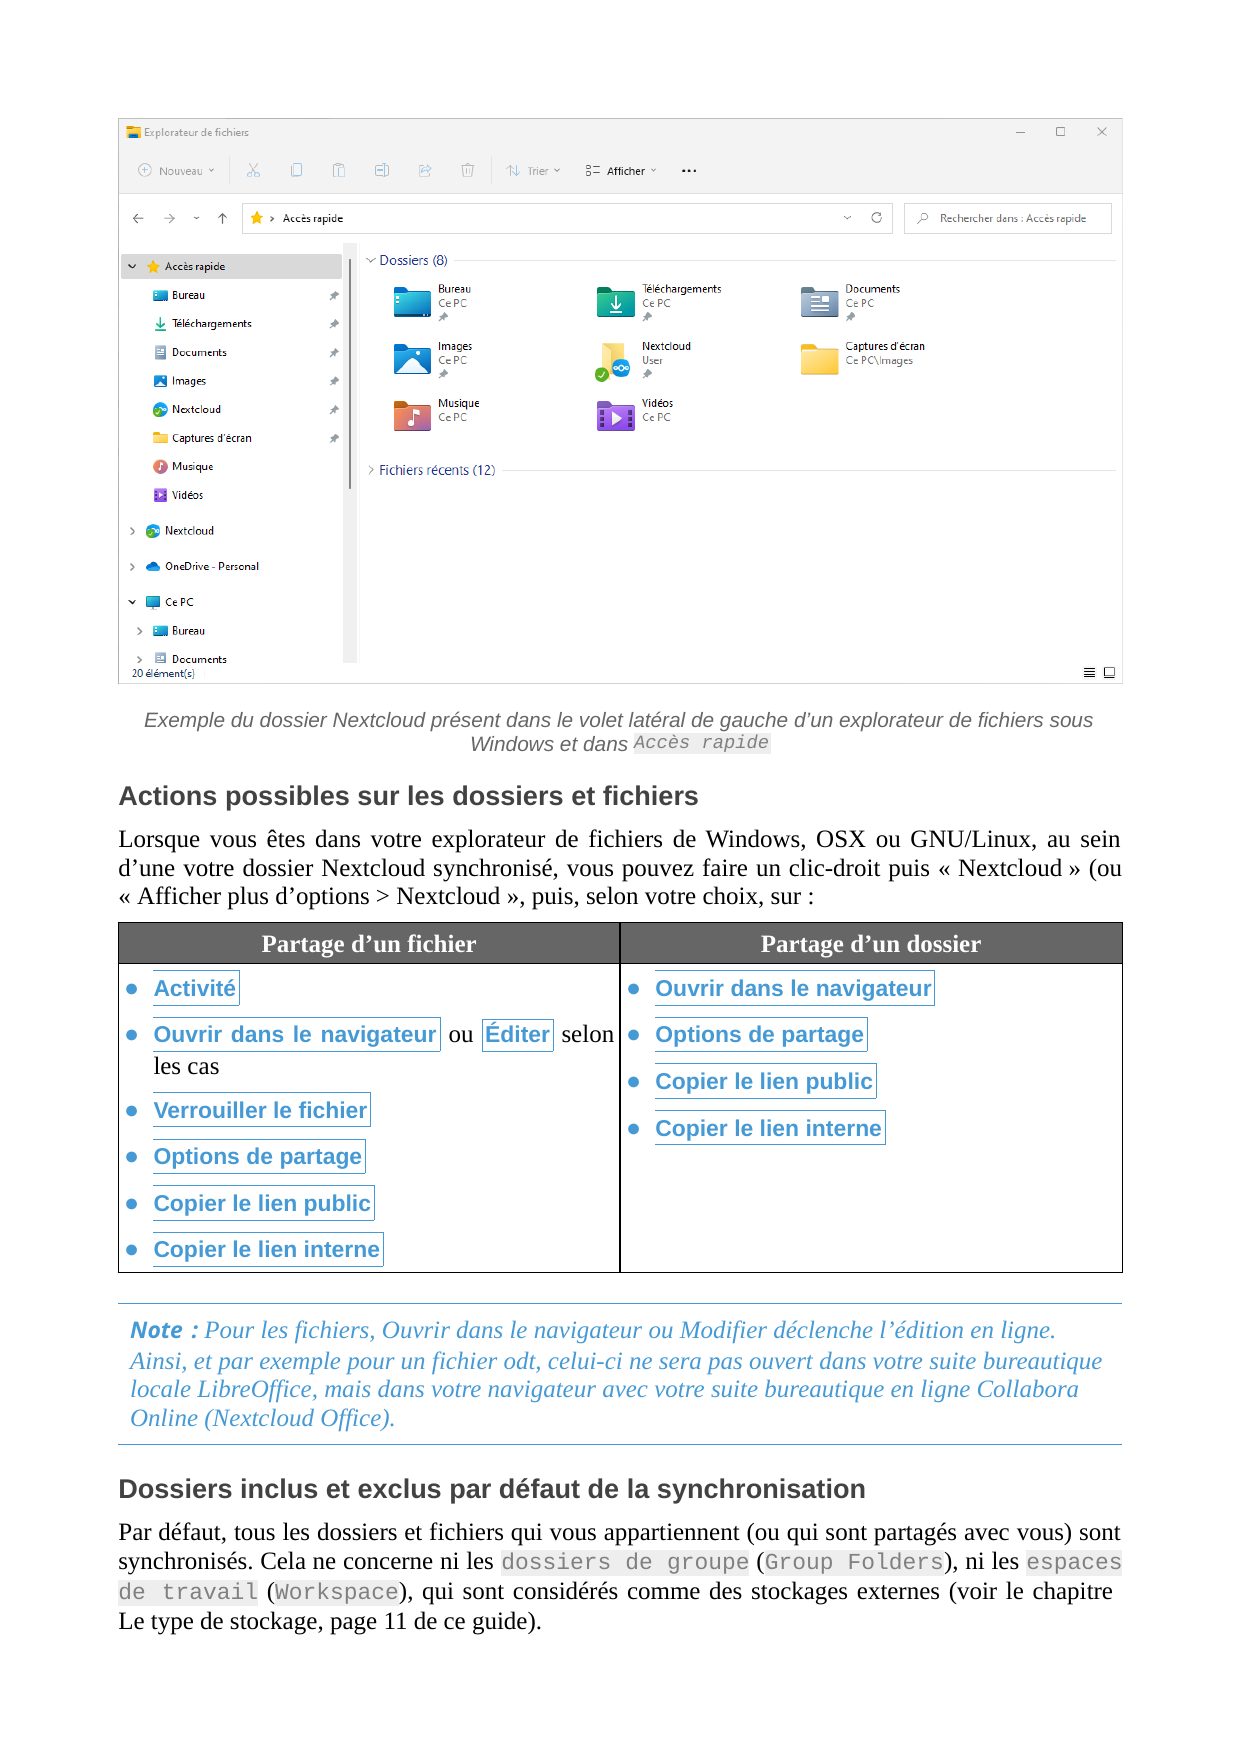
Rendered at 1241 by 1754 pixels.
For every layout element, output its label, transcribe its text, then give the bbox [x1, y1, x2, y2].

table_header Partage d’un dossier [621, 923, 1122, 963]
table_cell Ouvrir dans le navigateur Options de partage Copier le lien public Copier le lien interne [621, 964, 1122, 1272]
text Lorsque vous êtes dans votre explorateur de fichiers de Windows, OSX ou GNU/Linux, au sein d’une votre dossier Nextcloud synchronisé, vous pouvez faire un clic-droit puis « Nextcloud » (ou « Afficher plus d’options > Nextcloud », puis, selon votre choix, sur : [118, 824, 1122, 910]
text Note : Pour les fichiers, Ouvrir dans le navigateur ou Modifier déclenche l’édition en ligne. Ainsi, et par exemple pour un fichier odt, celui-ci ne sera pas ouvert dans votre suite bureautique locale LibreOffice, mais dans votre navigateur avec votre suite bureautique en ligne Collabora Online (Nextcloud Office). [118, 1304, 1122, 1444]
picture [118, 118, 1123, 684]
table_header Partage d’un fichier [119, 923, 619, 963]
text Exemple du dossier Nextcloud présent dans le volet latéral de gauche d’un explorateur de fichiers sous Windows et dans Accès rapide [118, 707, 1122, 757]
table_cell Activité Ouvrir dans le navigateur ou Éditer selon les cas Verrouiller le fichier Options de partage Copier le lien public Copier le lien interne [119, 964, 619, 1272]
subtitle Dossiers inclus et exclus par défaut de la synchronisation [118, 1473, 1122, 1504]
subtitle Actions possibles sur les dossiers et fichiers [118, 780, 1122, 811]
text Par défaut, tous les dossiers et fichiers qui vous appartiennent (ou qui sont partagés avec vous) sont synchronisés. Cela ne concerne ni les dossiers de groupe (Group Folders), ni les espaces de travail (Workspace), qui sont considérés comme des stockages externes (voir le chapitre Le type de stockage, page 11 de ce guide). [118, 1517, 1122, 1635]
